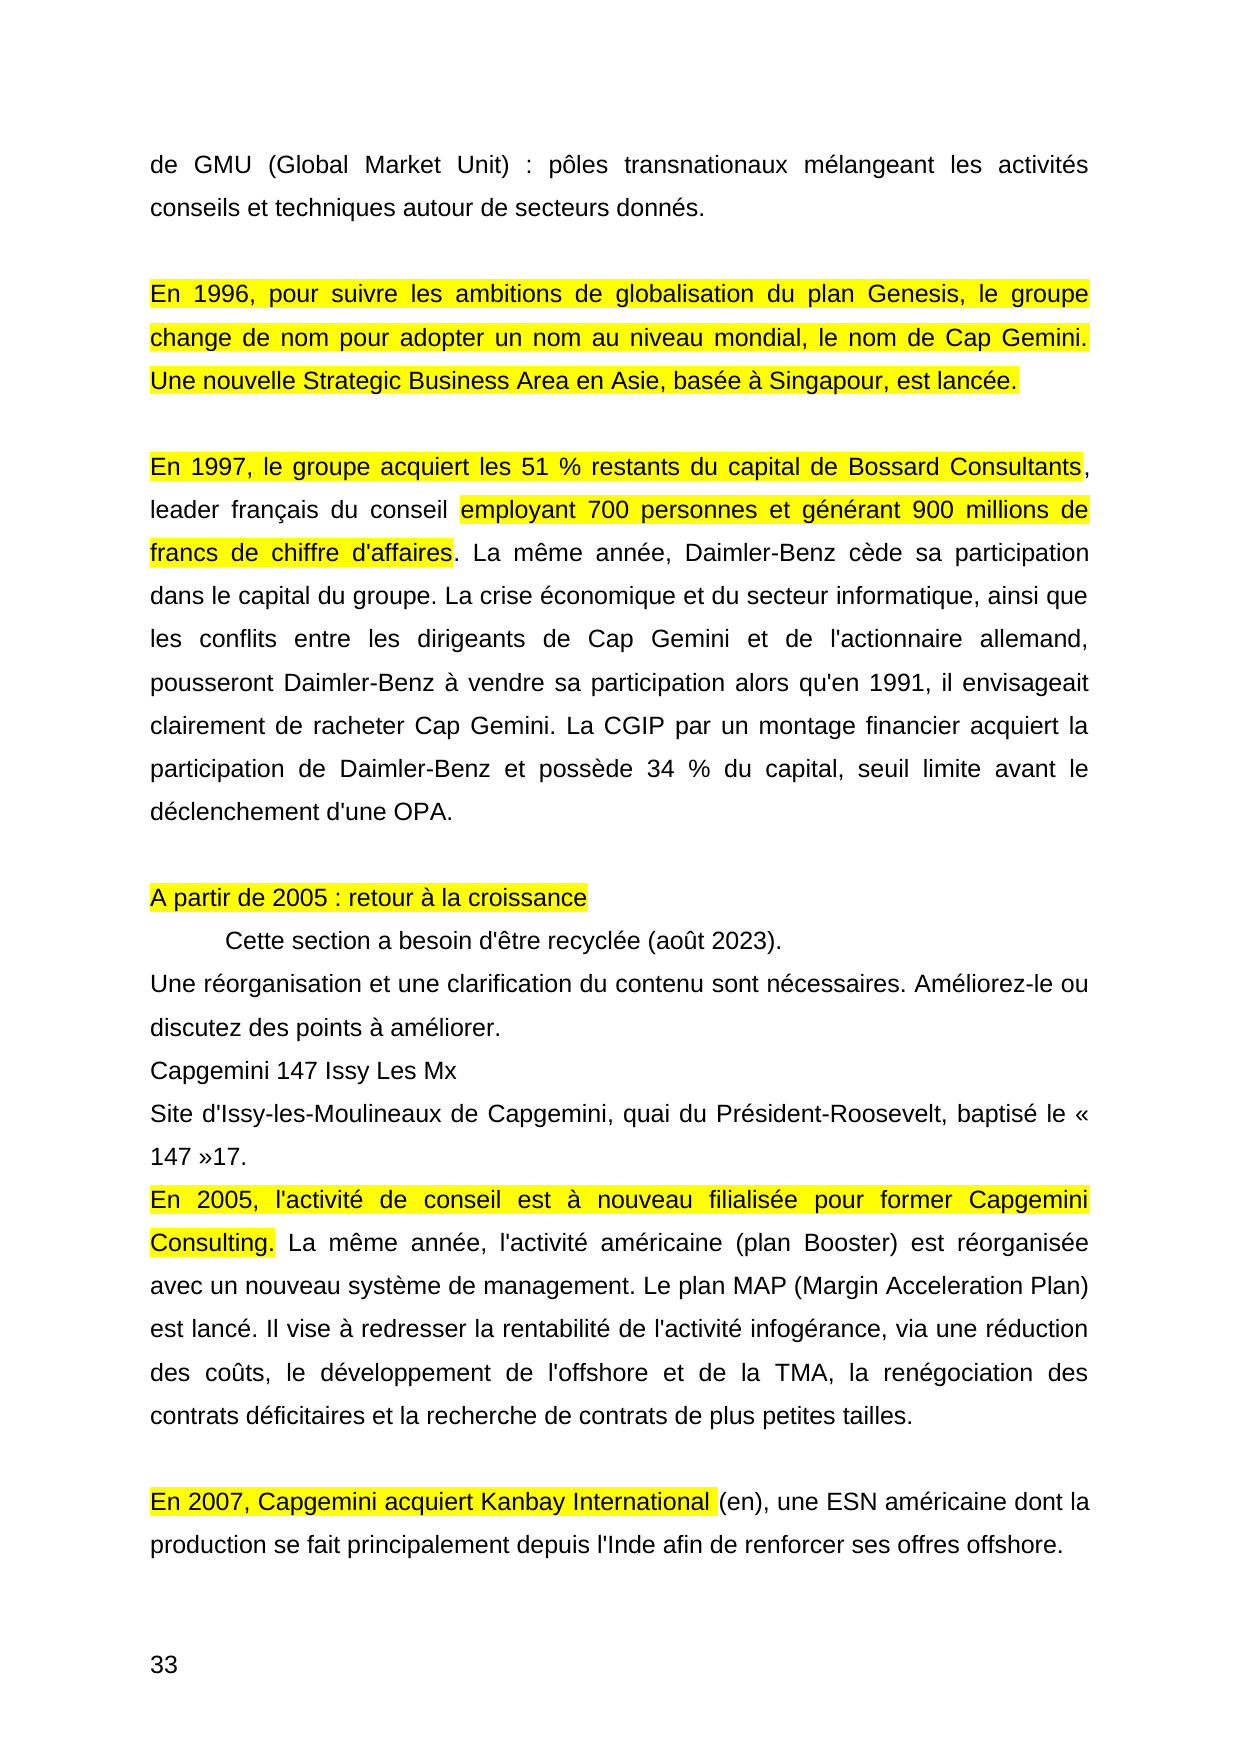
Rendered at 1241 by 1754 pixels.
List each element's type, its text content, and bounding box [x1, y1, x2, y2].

text En 1996, pour suivre les ambitions de globalisation du plan Genesis, le groupe change de nom pour adopter un nom au niveau mondial, le nom de Cap Gemini. Une nouvelle Strategic Business Area en Asie, basée à Singapour, est lancée. [150, 279, 1090, 394]
text En 2007, Capgemini acquiert Kanbay International (en), une ESN américaine dont la production se fait principalement depuis l'Inde afin de renforcer ses offres offshore. [150, 1487, 1090, 1559]
text de GMU (Global Market Unit) : pôles transnationaux mélangeant les activités conseils et techniques autour de secteurs donnés. [150, 150, 1090, 222]
text Cette section a besoin d'être recyclée (août 2023). [150, 926, 1090, 955]
text En 1997, le groupe acquiert les 51 % restants du capital de Bossard Consultants, leader français du conseil employant 700 personnes et générant 900 millions de francs de chiffre d'affaires. La même année, Daimler-Benz cède sa participation dans le capital du groupe. La crise économique et du secteur informatique, ainsi que les conflits entre les dirigeants de Cap Gemini et de l'actionnaire allemand, pousseront Daimler-Benz à vendre sa participation alors qu'en 1991, il envisageait clairement de racheter Cap Gemini. La CGIP par un montage financier acquiert la participation de Daimler-Benz et possède 34 % du capital, seuil limite avant le déclenchement d'une OPA. [150, 452, 1090, 826]
text A partir de 2005 : retour à la croissance [150, 883, 1090, 912]
text Site d'Issy-les-Moulineaux de Capgemini, quai du Président-Roosevelt, baptisé le « 147 »17. [150, 1099, 1090, 1171]
text Capgemini 147 Issy Les Mx [150, 1056, 1090, 1084]
text Une réorganisation et une clarification du contenu sont nécessaires. Améliorez-le ou discutez des points à améliorer. [150, 969, 1090, 1041]
text En 2005, l'activité de conseil est à nouveau filialisée pour former Capgemini Consulting. La même année, l'activité américaine (plan Booster) est réorganisée avec un nouveau système de management. Le plan MAP (Margin Acceleration Plan) est lancé. Il vise à redresser la rentabilité de l'activité infogérance, via une réduction des coûts, le développement de l'offshore et de la TMA, la renégociation des contrats déficitaires et la recherche de contrats de plus petites tailles. [150, 1185, 1090, 1429]
